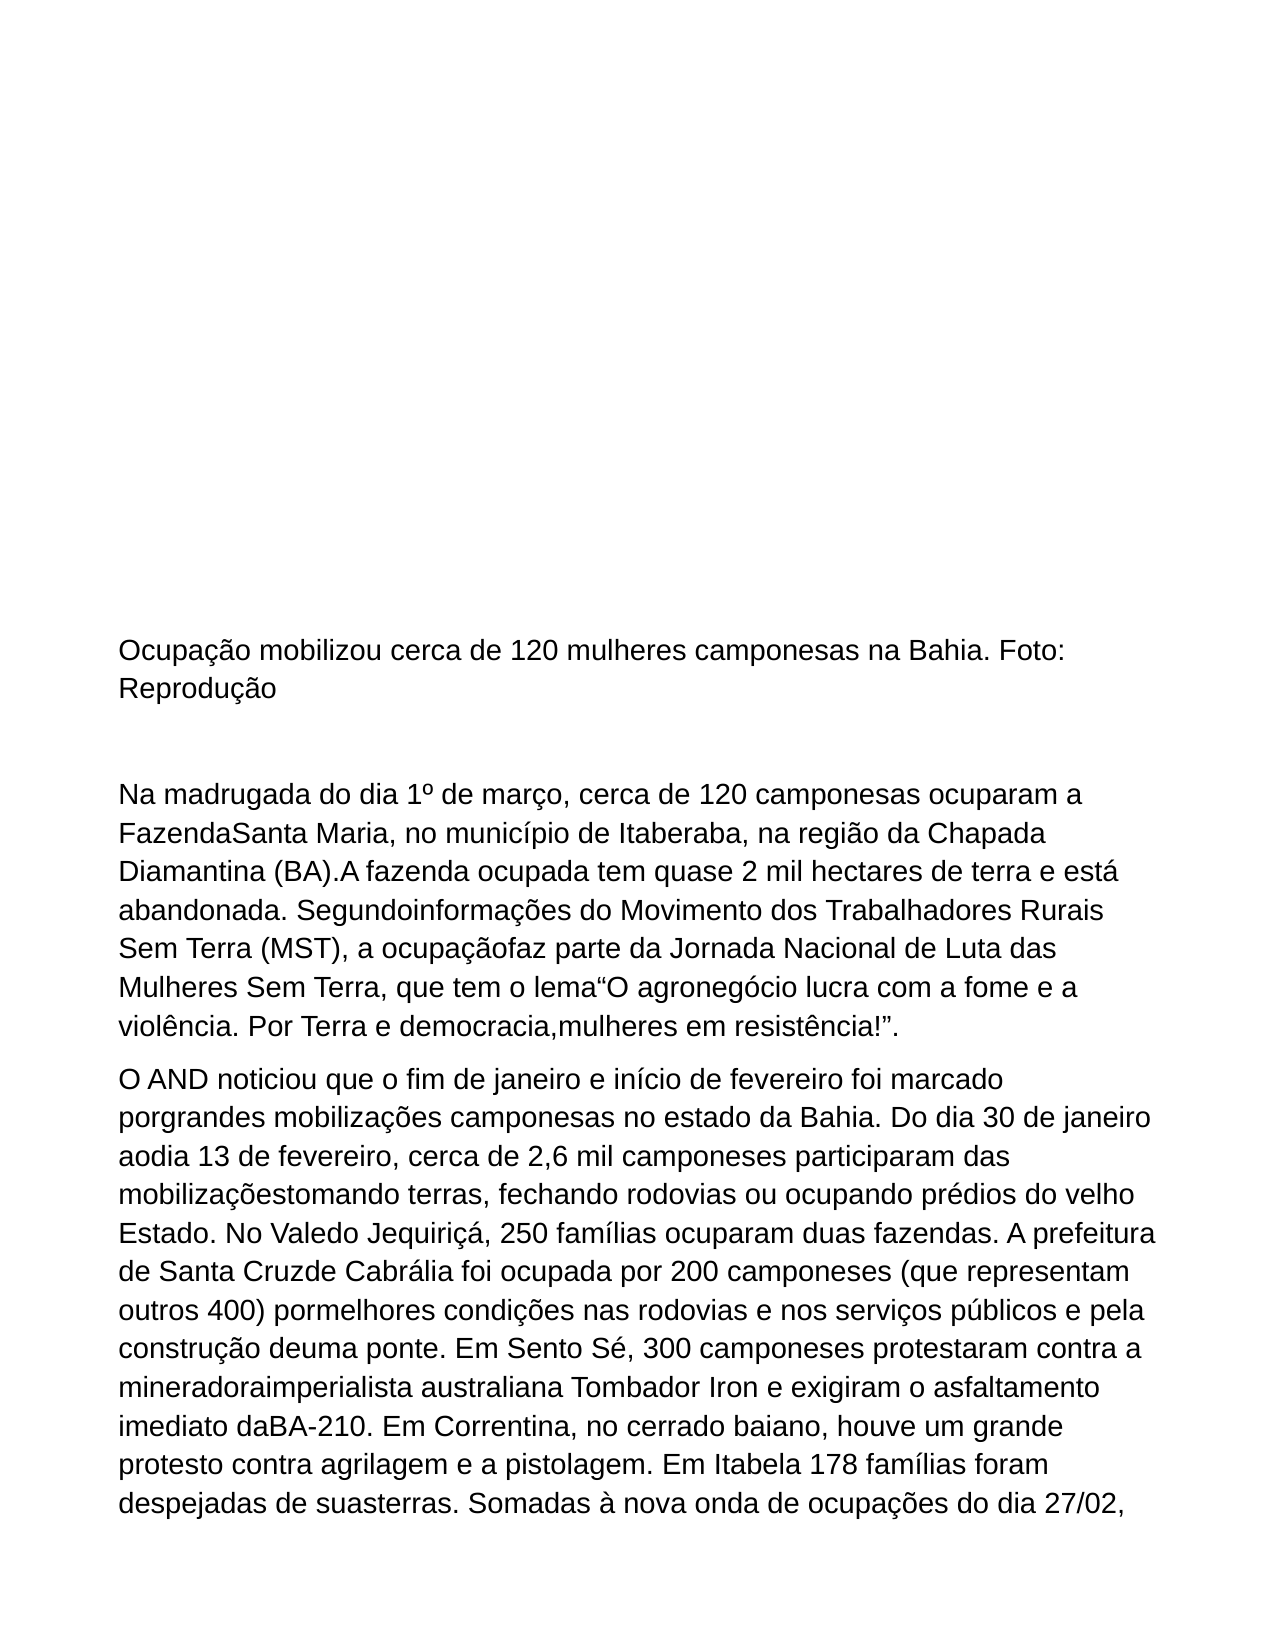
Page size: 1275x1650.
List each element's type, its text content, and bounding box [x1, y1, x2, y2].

text O AND noticiou que o fim de janeiro e início de fevereiro foi marcado porgrandes mobilizações camponesas no estado da Bahia. Do dia 30 de janeiro aodia 13 de fevereiro, cerca de 2,6 mil camponeses participaram das mobilizaçõestomando terras, fechando rodovias ou ocupando prédios do velho Estado. No Valedo Jequiriçá, 250 famílias ocuparam duas fazendas. A prefeitura de Santa Cruzde Cabrália foi ocupada por 200 camponeses (que representam outros 400) pormelhores condições nas rodovias e nos serviços públicos e pela construção deuma ponte. Em Sento Sé, 300 camponeses protestaram contra a mineradoraimperialista australiana Tombador Iron e exigiram o asfaltamento imediato daBA-210. Em Correntina, no cerrado baiano, houve um grande protesto contra agrilagem e a pistolagem. Em Itabela 178 famílias foram despejadas de suasterras. Somadas à nova onda de ocupações do dia 27/02, [118, 1062, 1157, 1519]
text Na madrugada do dia 1º de março, cerca de 120 camponesas ocuparam a FazendaSanta Maria, no município de Itaberaba, na região da Chapada Diamantina (BA).A fazenda ocupada tem quase 2 mil hectares de terra e está abandonada. Segundoinformações do Movimento dos Trabalhadores Rurais Sem Terra (MST), a ocupaçãofaz parte da Jornada Nacional de Luta das Mulheres Sem Terra, que tem o lema“O agronegócio lucra com a fome e a violência. Por Terra e democracia,mulheres em resistência!”. [118, 777, 1157, 1042]
text Ocupação mobilizou cerca de 120 mulheres camponesas na Bahia. Foto: Reprodução [118, 633, 1157, 705]
